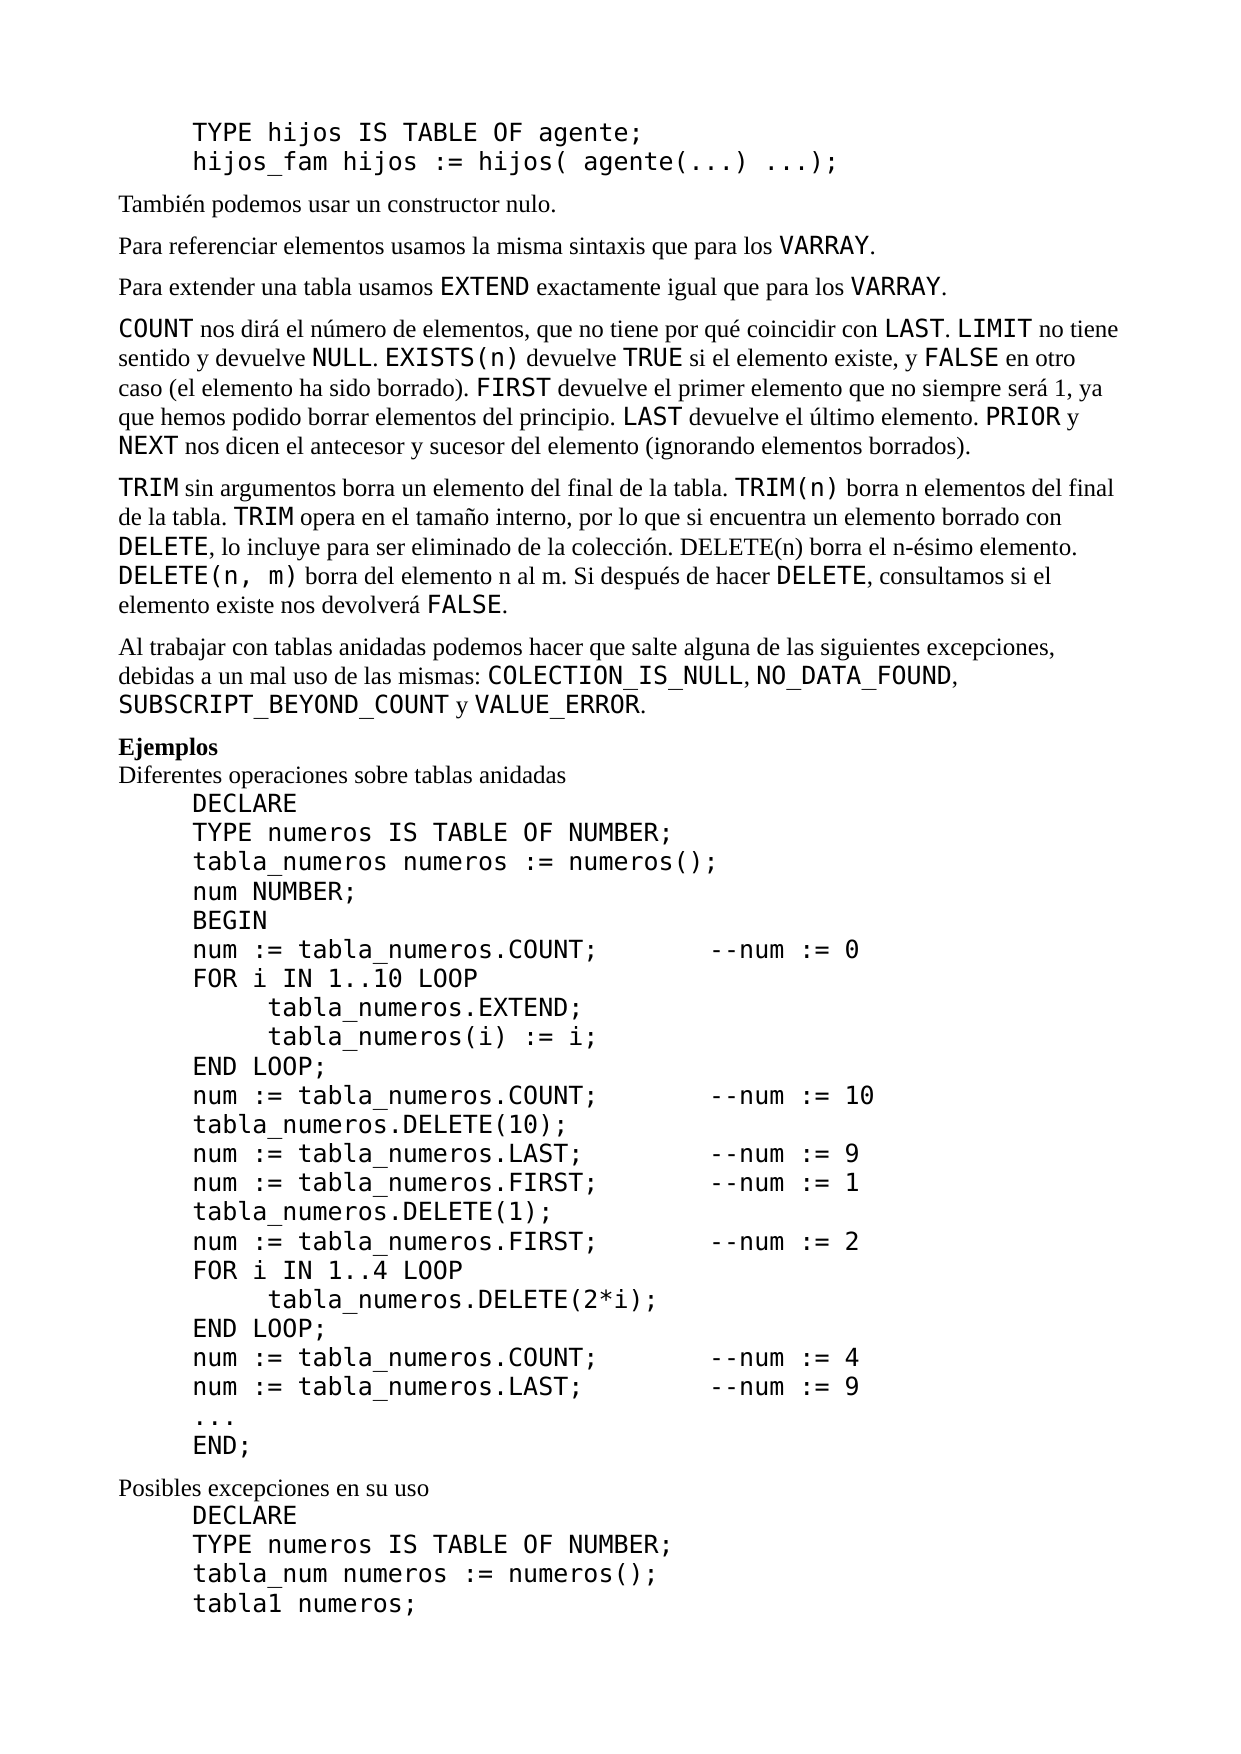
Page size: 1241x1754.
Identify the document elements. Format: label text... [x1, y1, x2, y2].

text num := tabla_numeros.COUNT; --num := 4 [192, 1343, 1122, 1373]
text TYPE numeros IS TABLE OF NUMBER; [192, 1531, 1122, 1560]
text tabla_numeros numeros := numeros(); [192, 848, 1122, 877]
text tabla_numeros.EXTEND; [192, 993, 1122, 1023]
text Para extender una tabla usamos EXTEND exactamente igual que para los VARRAY. [118, 272, 1122, 302]
text num := tabla_numeros.FIRST; --num := 2 [192, 1227, 1122, 1256]
text tabla_num numeros := numeros(); [192, 1560, 1122, 1589]
text TRIM sin argumentos borra un elemento del final de la tabla. TRIM(n) borra n elementos del final de la tabla. TRIM opera en el tamaño interno, por lo que si encuentra un elemento borrado con DELETE, lo incluye para ser eliminado de la colección. DELETE(n) borra el n-ésimo elemento. DELETE(n, m) borra del elemento n al m. Si después de hacer DELETE, consultamos si el elemento existe nos devolverá FALSE. [118, 473, 1122, 619]
text num := tabla_numeros.FIRST; --num := 1 [192, 1168, 1122, 1198]
text FOR i IN 1..10 LOOP [192, 964, 1122, 993]
text END LOOP; [192, 1052, 1122, 1081]
text ... [192, 1402, 1122, 1431]
text num := tabla_numeros.LAST; --num := 9 [192, 1139, 1122, 1168]
text hijos_fam hijos := hijos( agente(...) ...); [192, 147, 1122, 176]
text num := tabla_numeros.COUNT; --num := 0 [192, 935, 1122, 964]
text tabla_numeros.DELETE(2*i); [192, 1285, 1122, 1314]
text tabla_numeros.DELETE(1); [192, 1198, 1122, 1227]
text FOR i IN 1..4 LOOP [192, 1256, 1122, 1285]
text num := tabla_numeros.LAST; --num := 9 [192, 1373, 1122, 1402]
text END LOOP; [192, 1314, 1122, 1343]
text COUNT nos dirá el número de elementos, que no tiene por qué coincidir con LAST. LIMIT no tiene sentido y devuelve NULL. EXISTS(n) devuelve TRUE si el elemento existe, y FALSE en otro caso (el elemento ha sido borrado). FIRST devuelve el primer elemento que no siempre será 1, ya que hemos podido borrar elementos del principio. LAST devuelve el último elemento. PRIOR y NEXT nos dicen el antecesor y sucesor del elemento (ignorando elementos borrados). [118, 314, 1122, 461]
text Diferentes operaciones sobre tablas anidadas [118, 761, 1122, 789]
text DECLARE [192, 1501, 1122, 1531]
text Al trabajar con tablas anidadas podemos hacer que salte alguna de las siguientes excepciones, debidas a un mal uso de las mismas: COLECTION_IS_NULL, NO_DATA_FOUND, SUBSCRIPT_BEYOND_COUNT y VALUE_ERROR. [118, 632, 1122, 719]
text END; [192, 1431, 1122, 1460]
text tabla_numeros(i) := i; [192, 1023, 1122, 1052]
text DECLARE [192, 789, 1122, 818]
text BEGIN [192, 906, 1122, 935]
text Para referenciar elementos usamos la misma sintaxis que para los VARRAY. [118, 231, 1122, 260]
text Ejemplos [118, 732, 1122, 761]
text TYPE numeros IS TABLE OF NUMBER; [192, 818, 1122, 848]
text Posibles excepciones en su uso [118, 1473, 1122, 1501]
text tabla1 numeros; [192, 1589, 1122, 1618]
text num NUMBER; [192, 877, 1122, 906]
text tabla_numeros.DELETE(10); [192, 1110, 1122, 1139]
text También podemos usar un constructor nulo. [118, 189, 1122, 218]
text TYPE hijos IS TABLE OF agente; [192, 118, 1122, 147]
text num := tabla_numeros.COUNT; --num := 10 [192, 1081, 1122, 1110]
